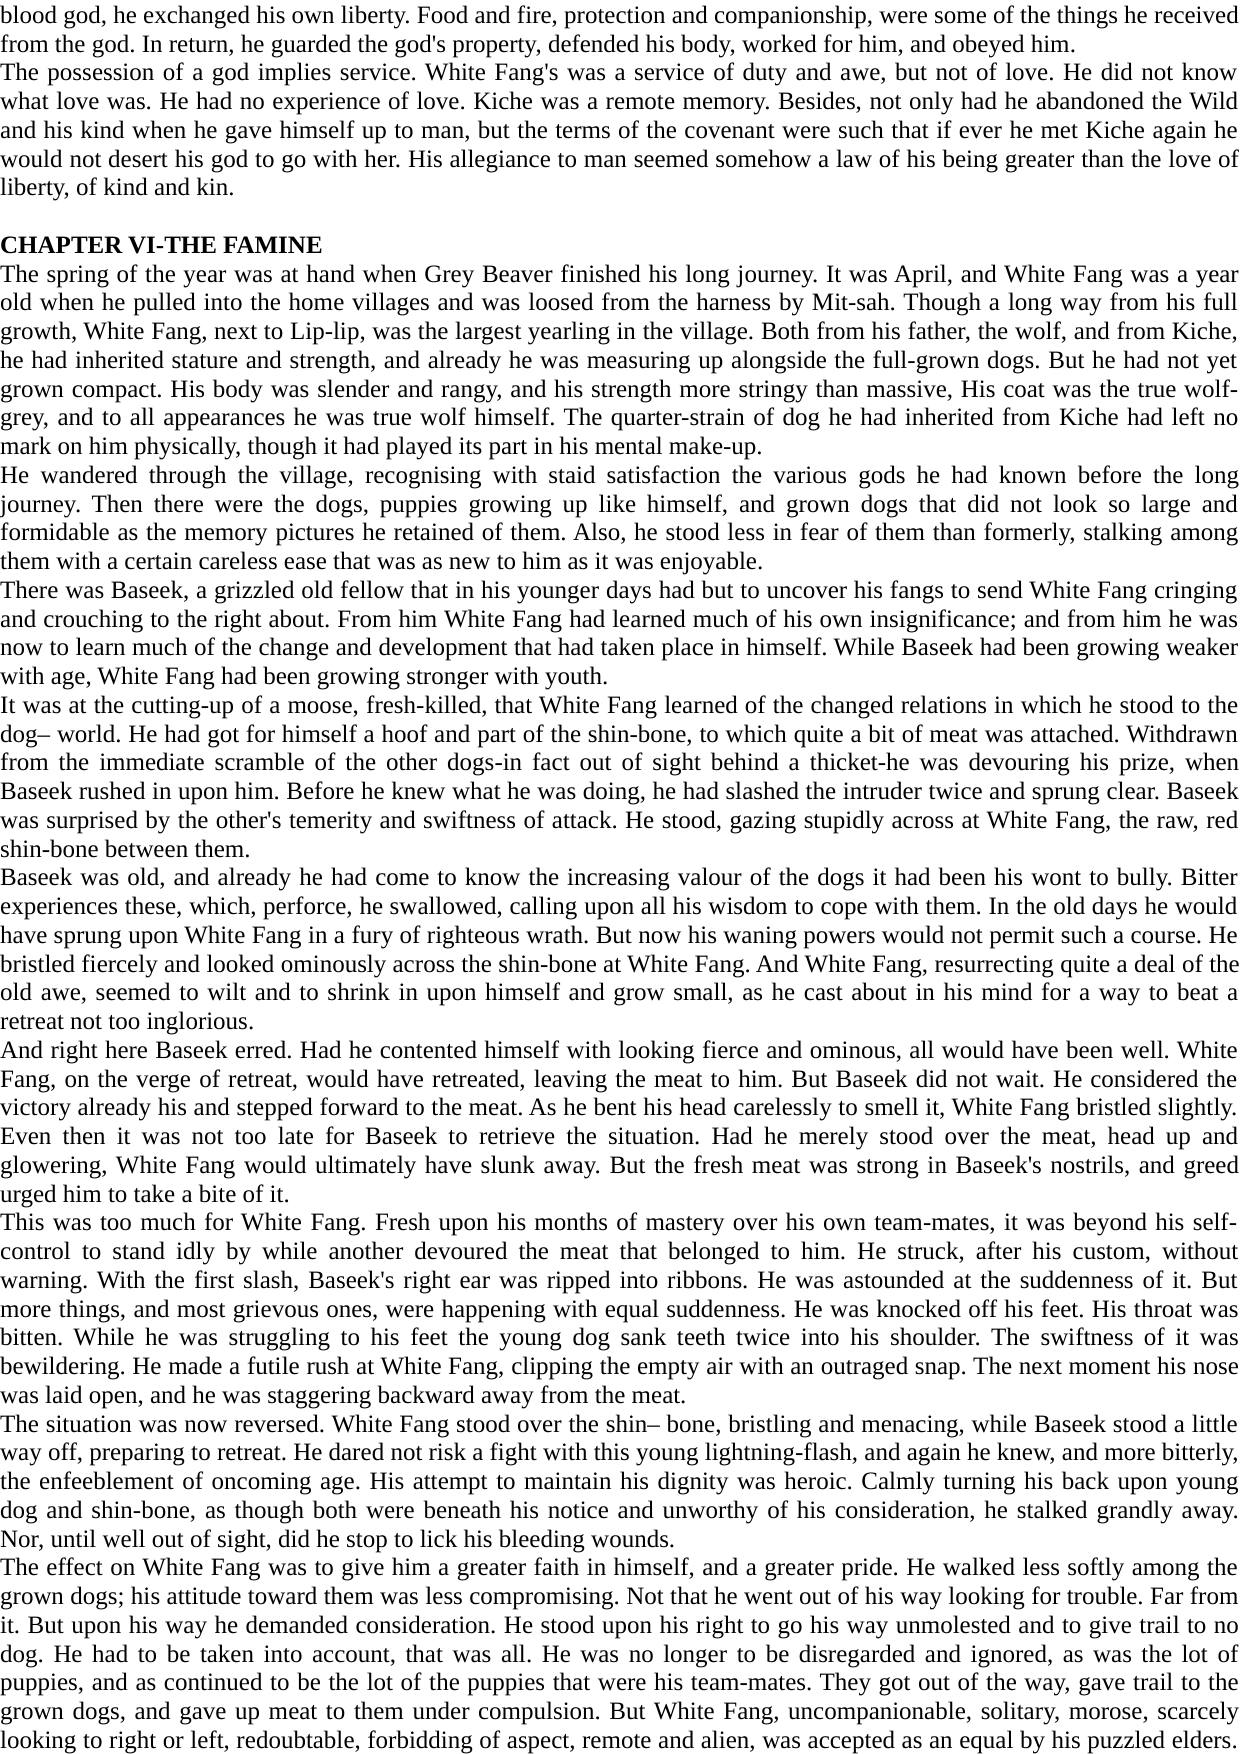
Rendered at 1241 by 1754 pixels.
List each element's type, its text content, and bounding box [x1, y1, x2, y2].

text There was Baseek, a grizzled old fellow that in his younger days had but to uncover his fangs to send White Fang cringing and crouching to the right about. From him White Fang had learned much of his own insignificance; and from him he was now to learn much of the change and development that had taken place in himself. While Baseek had been growing weaker with age, White Fang had been growing stronger with youth. [0, 575, 1240, 690]
text The effect on White Fang was to give him a greater faith in himself, and a greater pride. He walked less softly among the grown dogs; his attitude toward them was less compromising. Not that he went out of his way looking for trouble. Far from it. But upon his way he demanded consideration. He stood upon his right to go his way unmolested and to give trail to no dog. He had to be taken into account, that was all. He was no longer to be disregarded and ignored, as was the lot of puppies, and as continued to be the lot of the puppies that were his team-mates. They got out of the way, gave trail to the grown dogs, and gave up meat to them under compulsion. But White Fang, uncompanionable, solitary, morose, scarcely looking to right or left, redoubtable, forbidding of aspect, remote and alien, was accepted as an equal by his puzzled elders. [0, 1552, 1240, 1754]
text This was too much for White Fang. Fresh upon his months of mastery over his own team-mates, it was beyond his self-control to stand idly by while another devoured the meat that belonged to him. He struck, after his custom, without warning. With the first slash, Baseek's right ear was ripped into ribbons. He was astounded at the suddenness of it. But more things, and most grievous ones, were happening with equal suddenness. He was knocked off his feet. His throat was bitten. While he was struggling to his feet the young dog sank teeth twice into his shoulder. The swiftness of it was bewildering. He made a futile rush at White Fang, clipping the empty air with an outraged snap. The next moment his nose was laid open, and he was staggering backward away from the meat. [0, 1207, 1240, 1409]
subtitle CHAPTER VI-THE FAMINE [0, 230, 1240, 259]
text Baseek was old, and already he had come to know the increasing valour of the dogs it had been his wont to bully. Bitter experiences these, which, perforce, he swallowed, calling upon all his wisdom to cope with them. In the old days he would have sprung upon White Fang in a fury of righteous wrath. But now his waning powers would not permit such a course. He bristled fiercely and looked ominously across the shin-bone at White Fang. And White Fang, resurrecting quite a deal of the old awe, seemed to wilt and to shrink in upon himself and grow small, as he cast about in his mind for a way to beat a retreat not too inglorious. [0, 862, 1240, 1035]
text The situation was now reversed. White Fang stood over the shin– bone, bristling and menacing, while Baseek stood a little way off, preparing to retreat. He dared not risk a fight with this young lightning-flash, and again he knew, and more bitterly, the enfeeblement of oncoming age. His attempt to maintain his dignity was heroic. Calmly turning his back upon young dog and shin-bone, as though both were beneath his notice and unworthy of his consideration, he stalked grandly away. Nor, until well out of sight, did he stop to lick his bleeding wounds. [0, 1409, 1240, 1552]
text And right here Baseek erred. Had he contented himself with looking fierce and ominous, all would have been well. White Fang, on the verge of retreat, would have retreated, leaving the meat to him. But Baseek did not wait. He considered the victory already his and stepped forward to the meat. As he bent his head carelessly to smell it, White Fang bristled slightly. Even then it was not too late for Baseek to retrieve the situation. Had he merely stood over the meat, head up and glowering, White Fang would ultimately have slunk away. But the fresh meat was strong in Baseek's nostrils, and greed urged him to take a bite of it. [0, 1035, 1240, 1207]
text The spring of the year was at hand when Grey Beaver finished his long journey. It was April, and White Fang was a year old when he pulled into the home villages and was loosed from the harness by Mit-sah. Though a long way from his full growth, White Fang, next to Lip-lip, was the largest yearling in the village. Both from his father, the wolf, and from Kiche, he had inherited stature and strength, and already he was measuring up alongside the full-grown dogs. But he had not yet grown compact. His body was slender and rangy, and his strength more stringy than massive, His coat was the true wolf-grey, and to all appearances he was true wolf himself. The quarter-strain of dog he had inherited from Kiche had left no mark on him physically, though it had played its part in his mental make-up. [0, 259, 1240, 460]
text He wandered through the village, recognising with staid satisfaction the various gods he had known before the long journey. Then there were the dogs, puppies growing up like himself, and grown dogs that did not look so large and formidable as the memory pictures he retained of them. Also, he stood less in fear of them than formerly, stalking among them with a certain careless ease that was as new to him as it was enjoyable. [0, 460, 1240, 575]
text The possession of a god implies service. White Fang's was a service of duty and awe, but not of love. He did not know what love was. He had no experience of love. Kiche was a remote memory. Besides, not only had he abandoned the Wild and his kind when he gave himself up to man, but the terms of the covenant were such that if ever he met Kiche again he would not desert his god to go with her. His allegiance to man seemed somehow a law of his being greater than the love of liberty, of kind and kin. [0, 57, 1240, 201]
text blood god, he exchanged his own liberty. Food and fire, protection and companionship, were some of the things he received from the god. In return, he guarded the god's property, defended his body, worked for him, and obeyed him. [0, 0, 1240, 57]
text It was at the cutting-up of a moose, fresh-killed, that White Fang learned of the changed relations in which he stood to the dog– world. He had got for himself a hoof and part of the shin-bone, to which quite a bit of meat was attached. Withdrawn from the immediate scramble of the other dogs-in fact out of sight behind a thicket-he was devouring his prize, when Baseek rushed in upon him. Before he knew what he was doing, he had slashed the intruder twice and sprung clear. Baseek was surprised by the other's temerity and swiftness of attack. He stood, gazing stupidly across at White Fang, the raw, red shin-bone between them. [0, 690, 1240, 862]
